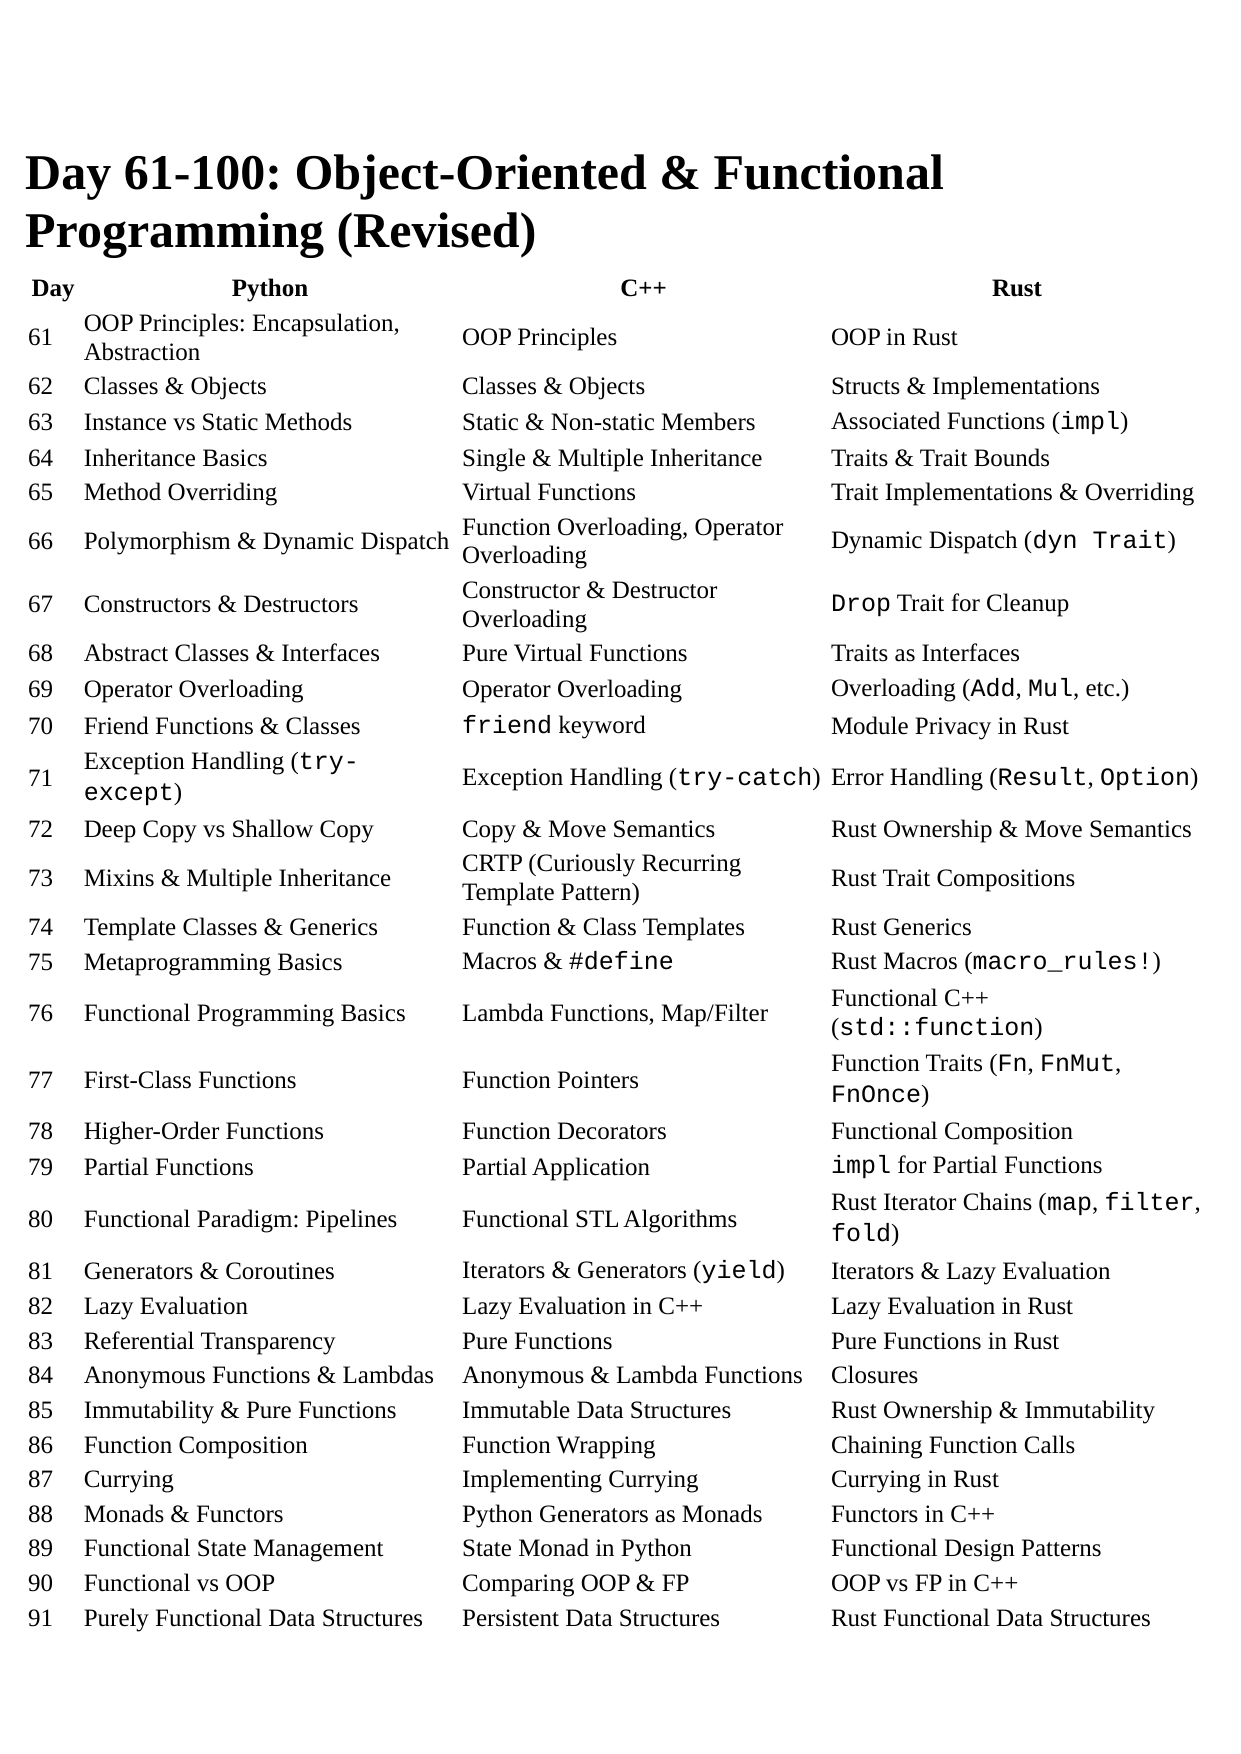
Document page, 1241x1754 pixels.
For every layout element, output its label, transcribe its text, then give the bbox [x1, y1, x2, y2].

table_cell 64 [25, 440, 81, 474]
table_cell 71 [25, 744, 81, 811]
table_cell Pure Virtual Functions [459, 636, 828, 670]
table_cell Lazy Evaluation in Rust [828, 1289, 1206, 1323]
table_cell Monads & Functors [81, 1496, 459, 1531]
table_cell Chaining Function Calls [828, 1427, 1206, 1461]
table_cell Pure Functions [459, 1323, 828, 1358]
table_cell Partial Functions [81, 1148, 459, 1184]
table_cell Associated Functions (impl) [828, 403, 1206, 440]
table_cell Function Decorators [459, 1113, 828, 1148]
table_cell OOP Principles [459, 305, 828, 368]
table_cell Method Overriding [81, 474, 459, 509]
table_cell 65 [25, 474, 81, 509]
table_cell Metaprogramming Basics [81, 944, 459, 980]
table_cell Function Composition [81, 1427, 459, 1461]
table_cell Iterators & Lazy Evaluation [828, 1252, 1206, 1288]
table_cell 72 [25, 811, 81, 846]
table_header C++ [459, 271, 828, 305]
table_cell Rust Functional Data Structures [828, 1600, 1206, 1634]
table_cell Traits & Trait Bounds [828, 440, 1206, 474]
table_cell Trait Implementations & Overriding [828, 474, 1206, 509]
table_cell 91 [25, 1600, 81, 1634]
table_cell Immutable Data Structures [459, 1392, 828, 1427]
table_cell Exception Handling (try-catch) [459, 744, 828, 811]
table_cell 87 [25, 1461, 81, 1496]
table_cell OOP in Rust [828, 305, 1206, 368]
table_cell Currying in Rust [828, 1461, 1206, 1496]
table_cell 84 [25, 1358, 81, 1392]
table_cell Structs & Implementations [828, 369, 1206, 403]
table_cell 62 [25, 369, 81, 403]
table_cell Drop Trait for Cleanup [828, 572, 1206, 636]
table_cell Copy & Move Semantics [459, 811, 828, 846]
table_cell 68 [25, 636, 81, 670]
table_cell Function Overloading, Operator Overloading [459, 509, 828, 572]
table_cell Function Wrapping [459, 1427, 828, 1461]
table_cell friend keyword [459, 707, 828, 743]
table_cell 81 [25, 1252, 81, 1288]
table_cell Static & Non-static Members [459, 403, 828, 440]
table_cell Template Classes & Generics [81, 909, 459, 943]
table_cell 73 [25, 846, 81, 909]
subtitle Day 61-100: Object-Oriented & Functional Programming (Revised) [25, 143, 1206, 258]
table_cell Polymorphism & Dynamic Dispatch [81, 509, 459, 572]
table_cell Lambda Functions, Map/Filter [459, 980, 828, 1046]
table_cell Rust Ownership & Move Semantics [828, 811, 1206, 846]
table_cell Anonymous Functions & Lambdas [81, 1358, 459, 1392]
table_cell Partial Application [459, 1148, 828, 1184]
table_cell Constructor & Destructor Overloading [459, 572, 828, 636]
table_cell Abstract Classes & Interfaces [81, 636, 459, 670]
table_cell Instance vs Static Methods [81, 403, 459, 440]
table_cell Inheritance Basics [81, 440, 459, 474]
table_cell 89 [25, 1531, 81, 1565]
table_cell Referential Transparency [81, 1323, 459, 1358]
table_cell 80 [25, 1184, 81, 1252]
table_cell Exception Handling (try-except) [81, 744, 459, 811]
table_cell OOP Principles: Encapsulation, Abstraction [81, 305, 459, 368]
table_cell CRTP (Curiously Recurring Template Pattern) [459, 846, 828, 909]
table_cell Module Privacy in Rust [828, 707, 1206, 743]
table_cell 67 [25, 572, 81, 636]
table_cell Mixins & Multiple Inheritance [81, 846, 459, 909]
table_cell 74 [25, 909, 81, 943]
table_cell 76 [25, 980, 81, 1046]
table_cell Functional Composition [828, 1113, 1206, 1148]
table_cell Functional State Management [81, 1531, 459, 1565]
table_cell Classes & Objects [81, 369, 459, 403]
table_cell 69 [25, 670, 81, 707]
table_cell 61 [25, 305, 81, 368]
table_cell Anonymous & Lambda Functions [459, 1358, 828, 1392]
table_cell Single & Multiple Inheritance [459, 440, 828, 474]
table_cell Classes & Objects [459, 369, 828, 403]
table_cell State Monad in Python [459, 1531, 828, 1565]
table_cell Function Traits (Fn, FnMut, FnOnce) [828, 1046, 1206, 1113]
table_cell Traits as Interfaces [828, 636, 1206, 670]
table_cell 70 [25, 707, 81, 743]
table_cell impl for Partial Functions [828, 1148, 1206, 1184]
table_cell Immutability & Pure Functions [81, 1392, 459, 1427]
table_cell Rust Ownership & Immutability [828, 1392, 1206, 1427]
table_cell Error Handling (Result, Option) [828, 744, 1206, 811]
table_cell Higher-Order Functions [81, 1113, 459, 1148]
table_cell Virtual Functions [459, 474, 828, 509]
table_cell Rust Macros (macro_rules!) [828, 944, 1206, 980]
table_cell Iterators & Generators (yield) [459, 1252, 828, 1288]
table_cell 77 [25, 1046, 81, 1113]
table_cell Currying [81, 1461, 459, 1496]
table_cell 83 [25, 1323, 81, 1358]
table_cell Python Generators as Monads [459, 1496, 828, 1531]
table_cell Functional Paradigm: Pipelines [81, 1184, 459, 1252]
table_cell Rust Iterator Chains (map, filter, fold) [828, 1184, 1206, 1252]
table_cell Function Pointers [459, 1046, 828, 1113]
table_cell Rust Trait Compositions [828, 846, 1206, 909]
table_cell Functional C++ (std::function) [828, 980, 1206, 1046]
table_cell Functional vs OOP [81, 1565, 459, 1600]
table_cell 63 [25, 403, 81, 440]
table_cell 78 [25, 1113, 81, 1148]
table_cell Constructors & Destructors [81, 572, 459, 636]
table_cell Deep Copy vs Shallow Copy [81, 811, 459, 846]
table_cell Macros & #define [459, 944, 828, 980]
table_cell 85 [25, 1392, 81, 1427]
table_header Day [25, 271, 81, 305]
table_cell Operator Overloading [459, 670, 828, 707]
table_cell 82 [25, 1289, 81, 1323]
table_cell Lazy Evaluation in C++ [459, 1289, 828, 1323]
table_cell Implementing Currying [459, 1461, 828, 1496]
table_cell Closures [828, 1358, 1206, 1392]
table_cell Overloading (Add, Mul, etc.) [828, 670, 1206, 707]
table_header Rust [828, 271, 1206, 305]
table_cell 79 [25, 1148, 81, 1184]
table_cell Functional Programming Basics [81, 980, 459, 1046]
table_cell 66 [25, 509, 81, 572]
table_cell Functional Design Patterns [828, 1531, 1206, 1565]
table_cell 88 [25, 1496, 81, 1531]
table_cell Operator Overloading [81, 670, 459, 707]
table_cell OOP vs FP in C++ [828, 1565, 1206, 1600]
table_header Python [81, 271, 459, 305]
table_cell Generators & Coroutines [81, 1252, 459, 1288]
table_cell Functional STL Algorithms [459, 1184, 828, 1252]
table_cell Pure Functions in Rust [828, 1323, 1206, 1358]
table_cell 75 [25, 944, 81, 980]
table_cell Lazy Evaluation [81, 1289, 459, 1323]
table_cell 86 [25, 1427, 81, 1461]
table_cell First-Class Functions [81, 1046, 459, 1113]
table_cell Function & Class Templates [459, 909, 828, 943]
table_cell Dynamic Dispatch (dyn Trait) [828, 509, 1206, 572]
table_cell Friend Functions & Classes [81, 707, 459, 743]
table_cell Rust Generics [828, 909, 1206, 943]
table_cell Purely Functional Data Structures [81, 1600, 459, 1634]
table_cell Comparing OOP & FP [459, 1565, 828, 1600]
table_cell Functors in C++ [828, 1496, 1206, 1531]
table_cell Persistent Data Structures [459, 1600, 828, 1634]
table_cell 90 [25, 1565, 81, 1600]
